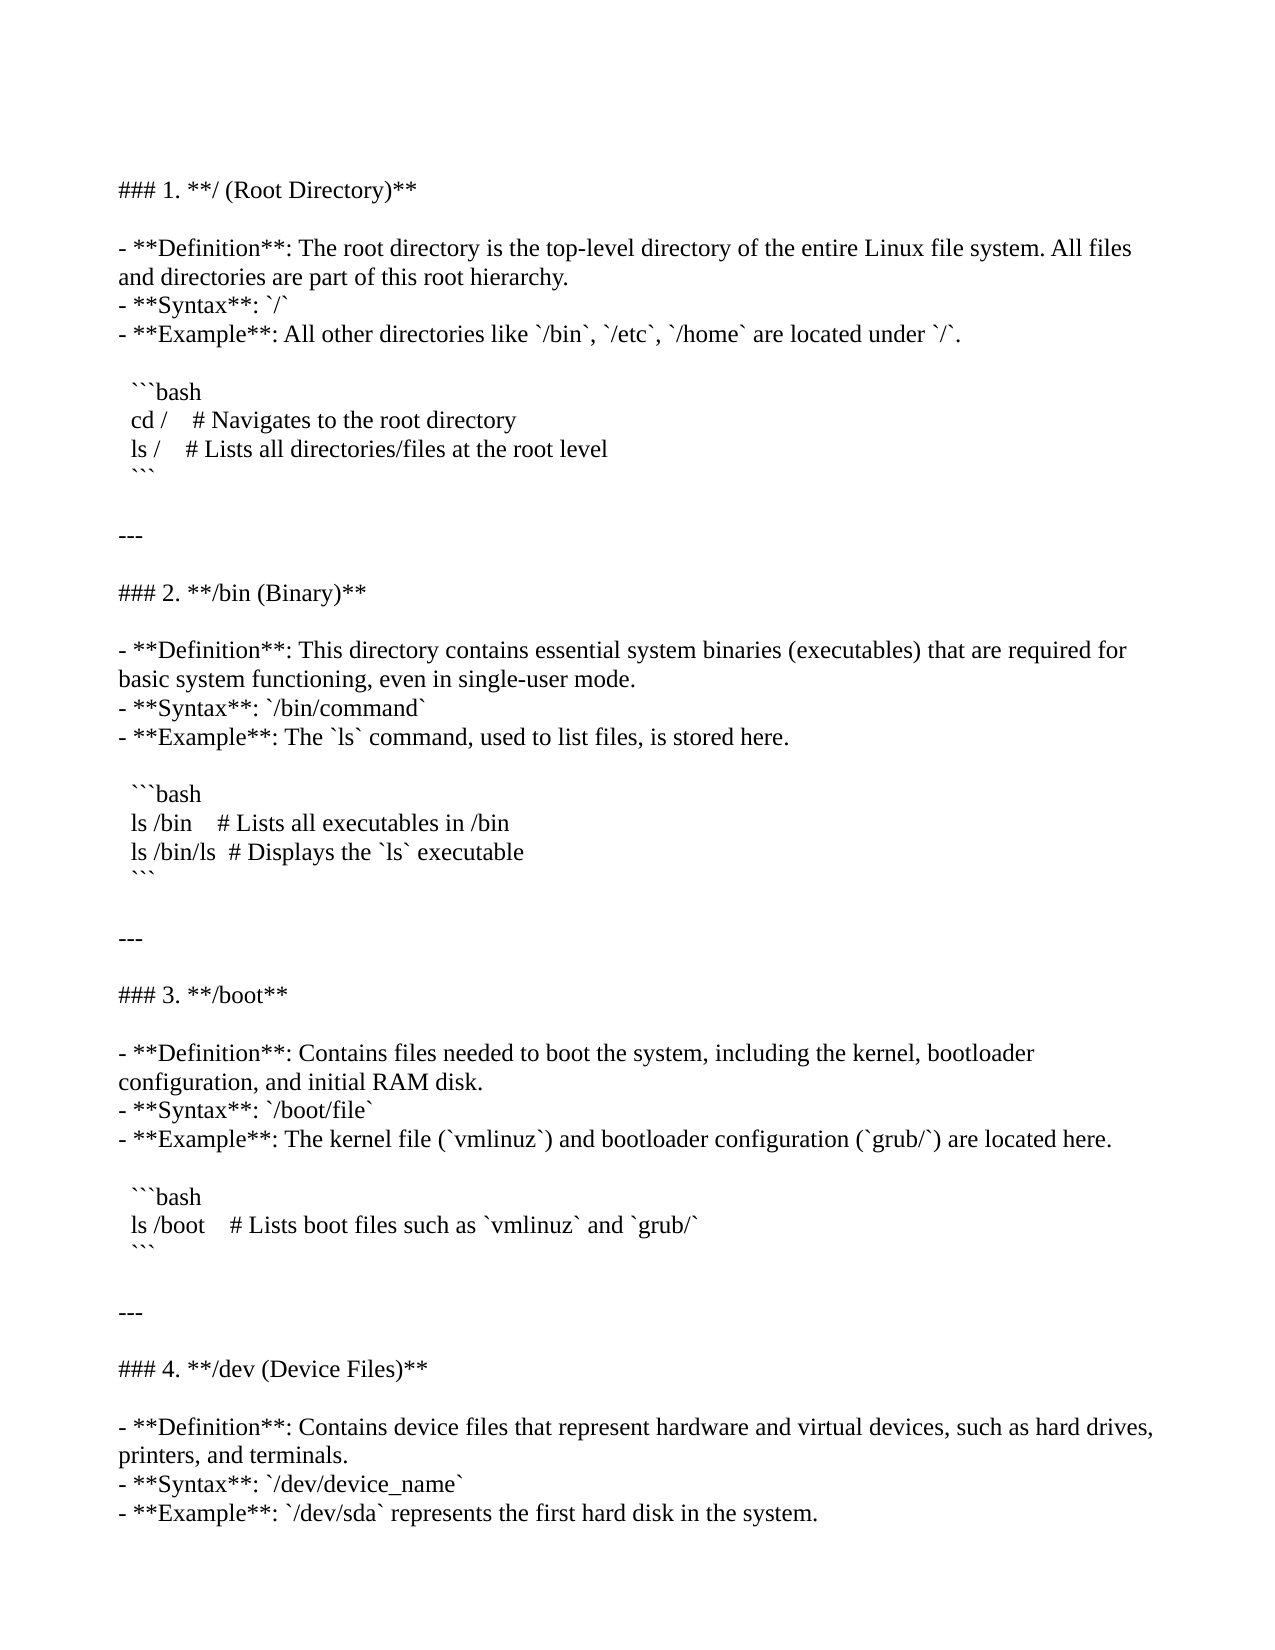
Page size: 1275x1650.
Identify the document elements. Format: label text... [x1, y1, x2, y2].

text - **Syntax**: `/` [118, 291, 1157, 319]
text - **Syntax**: `/dev/device_name` [118, 1469, 1157, 1498]
text - **Example**: The `ls` command, used to list files, is stored here. [118, 722, 1157, 751]
text ```bash [118, 1182, 1157, 1211]
text ``` [118, 866, 1157, 894]
text - **Example**: `/dev/sda` represents the first hard disk in the system. [118, 1498, 1157, 1527]
text ### 1. **/ (Root Directory)** [118, 176, 1157, 204]
text --- [118, 923, 1157, 952]
text ``` [118, 463, 1157, 492]
text - **Syntax**: `/bin/command` [118, 693, 1157, 722]
text ``` [118, 1239, 1157, 1268]
text - **Definition**: Contains device files that represent hardware and virtual devices, such as hard drives, printers, and terminals. [118, 1412, 1157, 1469]
text - **Definition**: Contains files needed to boot the system, including the kernel, bootloader configuration, and initial RAM disk. [118, 1038, 1157, 1096]
text --- [118, 1297, 1157, 1326]
text cd / # Navigates to the root directory [118, 406, 1157, 434]
text ls /boot # Lists boot files such as `vmlinuz` and `grub/` [118, 1211, 1157, 1239]
text ### 4. **/dev (Device Files)** [118, 1354, 1157, 1383]
text ```bash [118, 779, 1157, 808]
text ### 3. **/boot** [118, 981, 1157, 1009]
text ls /bin # Lists all executables in /bin [118, 808, 1157, 837]
text --- [118, 521, 1157, 549]
text ```bash [118, 377, 1157, 406]
text - **Example**: All other directories like `/bin`, `/etc`, `/home` are located under `/`. [118, 319, 1157, 348]
text - **Syntax**: `/boot/file` [118, 1096, 1157, 1124]
text - **Definition**: The root directory is the top-level directory of the entire Linux file system. All files and directories are part of this root hierarchy. [118, 233, 1157, 291]
text - **Example**: The kernel file (`vmlinuz`) and bootloader configuration (`grub/`) are located here. [118, 1124, 1157, 1153]
text ### 2. **/bin (Binary)** [118, 578, 1157, 607]
text - **Definition**: This directory contains essential system binaries (executables) that are required for basic system functioning, even in single-user mode. [118, 636, 1157, 693]
text ls / # Lists all directories/files at the root level [118, 434, 1157, 463]
text ls /bin/ls # Displays the `ls` executable [118, 837, 1157, 866]
